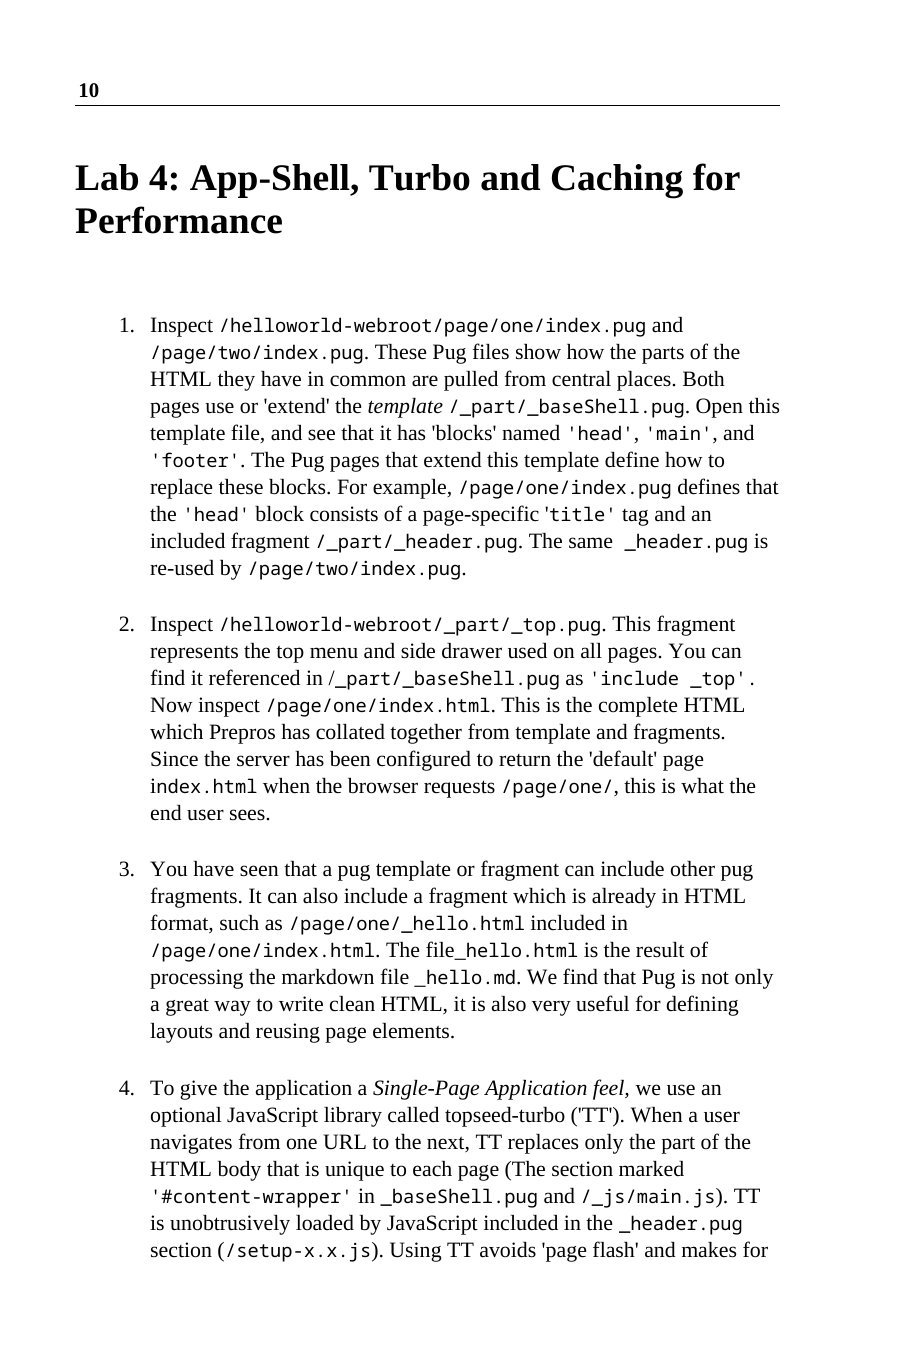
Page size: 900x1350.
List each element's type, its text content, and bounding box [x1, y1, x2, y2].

list To give the application a Single-Page Application feel, we use an optional JavaScript library called topseed-turbo ('TT'). When a user navigates from one URL to the next, TT replaces only the part of the HTML body that is unique to each page (The section marked '#content-wrapper' in _baseShell.pug and /_js/main.js). TT is unobtrusively loaded by JavaScript included in the _header.pug section (/setup-x.x.js). Using TT avoids 'page flash' and makes for [105, 1074, 780, 1262]
list Inspect /helloworld-webroot/page/one/index.pug and /page/two/index.pug. These Pug files show how the parts of the HTML they have in common are pulled from central places. Both pages use or 'extend' the template /_part/_baseShell.pug. Open this template file, and see that it has 'blocks' named 'head', 'main', and 'footer'. The Pug pages that extend this template define how to replace these blocks. For example, /page/one/index.pug defines that the 'head' block consists of a page-specific 'title' tag and an included fragment /_part/_header.pug. The same _header.pug is re-used by /page/two/index.pug. [105, 311, 780, 581]
list You have seen that a pug template or fragment can include other pug fragments. It can also include a fragment which is already in HTML format, such as /page/one/_hello.html included in /page/one/index.html. The file_hello.html is the result of processing the markdown file _hello.md. We find that Pug is not only a great way to write clean HTML, it is also very useful for defining layouts and reusing page elements. [105, 855, 780, 1044]
list Inspect /helloworld-webroot/_part/_top.pug. This fragment represents the top menu and side drawer used on all pages. You can find it referenced in /_part/_baseShell.pug as 'include _top'. Now inspect /page/one/index.html. This is the complete HTML which Prepros has collated together from template and fragments. Since the server has been configured to return the 'default' page index.html when the browser requests /page/one/, this is what the end user sees. [105, 610, 780, 826]
subtitle Lab 4: App-Shell, Turbo and Caching for Performance [75, 156, 780, 242]
